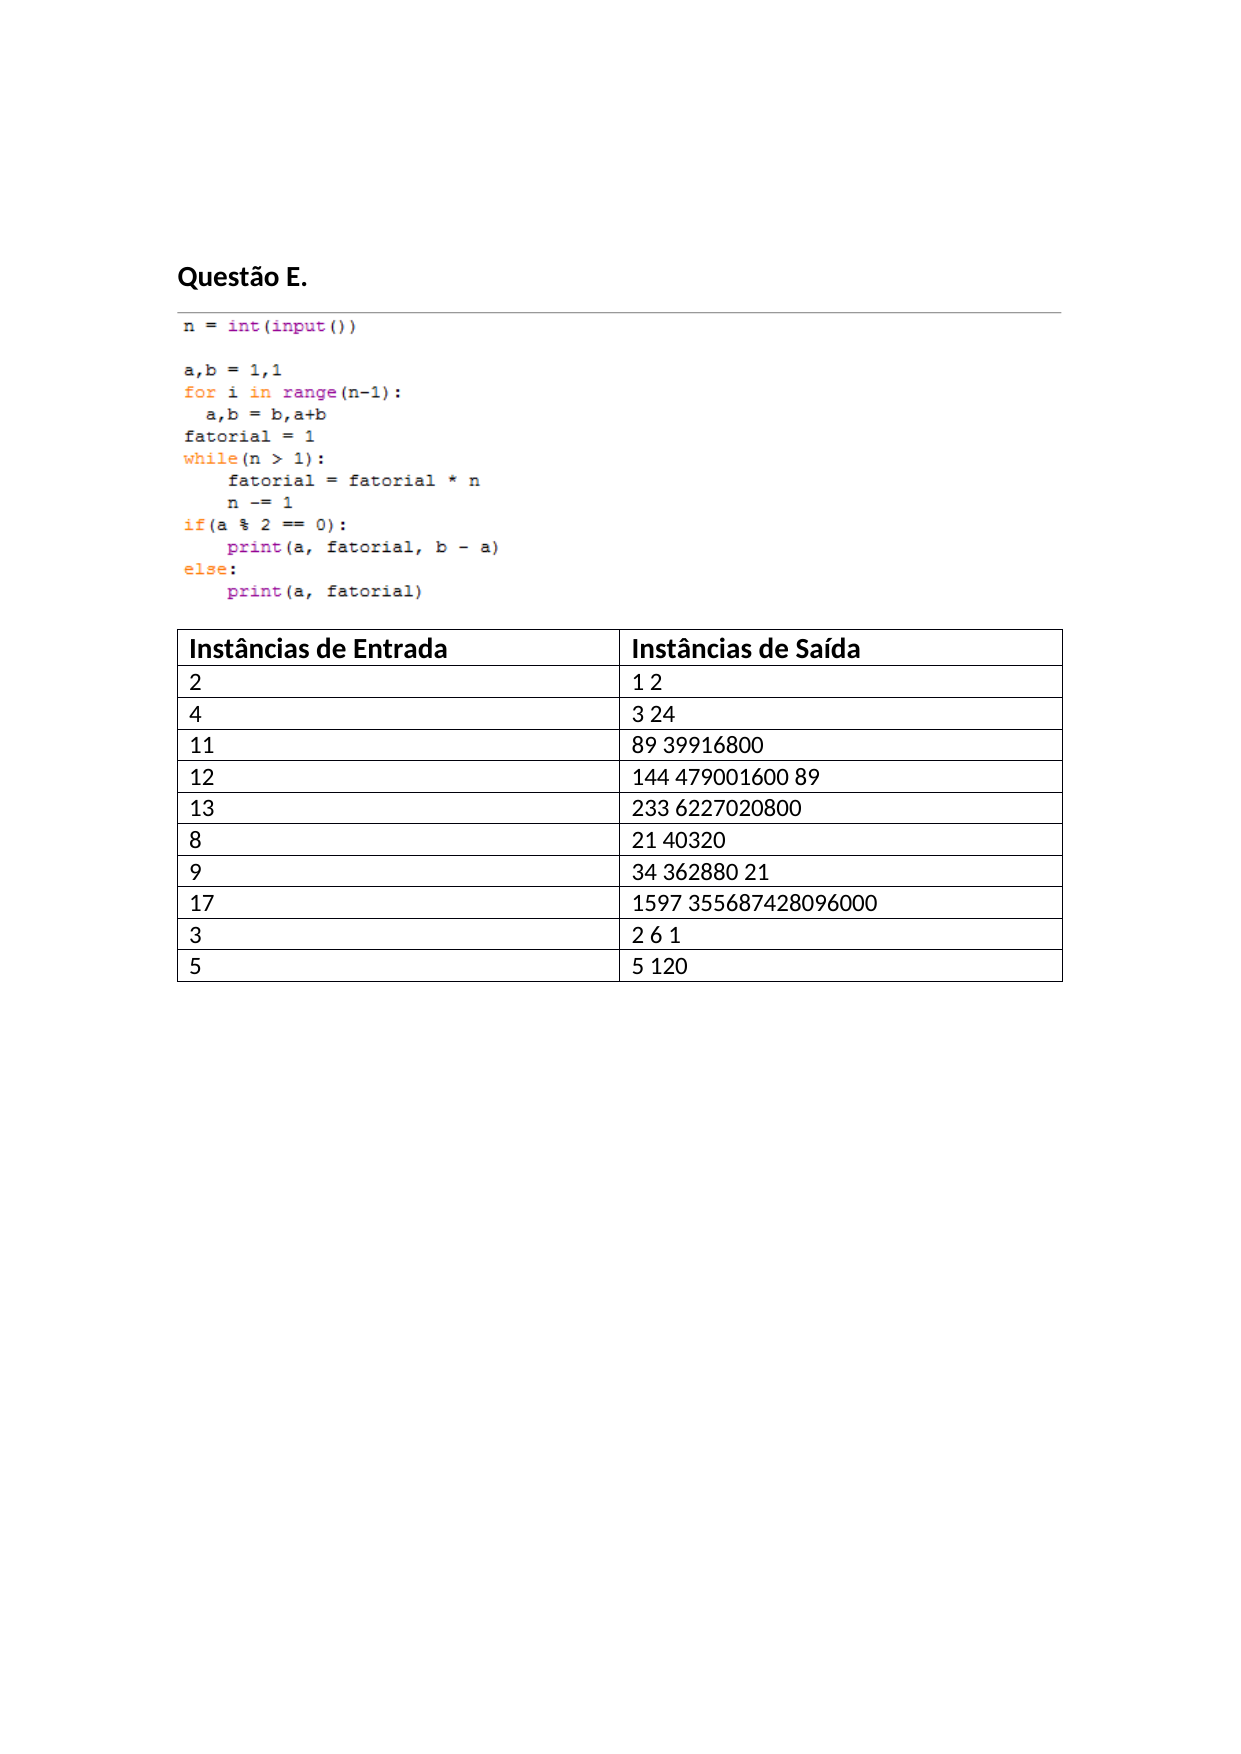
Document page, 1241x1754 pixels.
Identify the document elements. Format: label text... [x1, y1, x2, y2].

table_header Instâncias de Entrada [178, 630, 619, 665]
table_cell 3 [178, 919, 619, 949]
table_cell 13 [178, 793, 619, 823]
table_cell 34 362880 21 [620, 856, 1062, 886]
table_cell 8 [178, 824, 619, 855]
text Questão E. [177, 258, 1063, 293]
table_cell 17 [178, 887, 619, 918]
table_cell 9 [178, 856, 619, 886]
table_cell 11 [178, 730, 619, 760]
table_cell 233 6227020800 [620, 793, 1062, 823]
picture [177, 312, 1062, 609]
table_header Instâncias de Saída [620, 630, 1062, 665]
table_cell 1 2 [620, 666, 1062, 697]
table_cell 2 [178, 666, 619, 697]
table_cell 3 24 [620, 698, 1062, 728]
table_cell 2 6 1 [620, 919, 1062, 949]
table_cell 144 479001600 89 [620, 761, 1062, 792]
table_cell 5 [178, 950, 619, 981]
table_cell 89 39916800 [620, 730, 1062, 760]
table_cell 1597 355687428096000 [620, 887, 1062, 918]
table_cell 12 [178, 761, 619, 792]
table_cell 5 120 [620, 950, 1062, 981]
table_cell 21 40320 [620, 824, 1062, 855]
table_cell 4 [178, 698, 619, 728]
